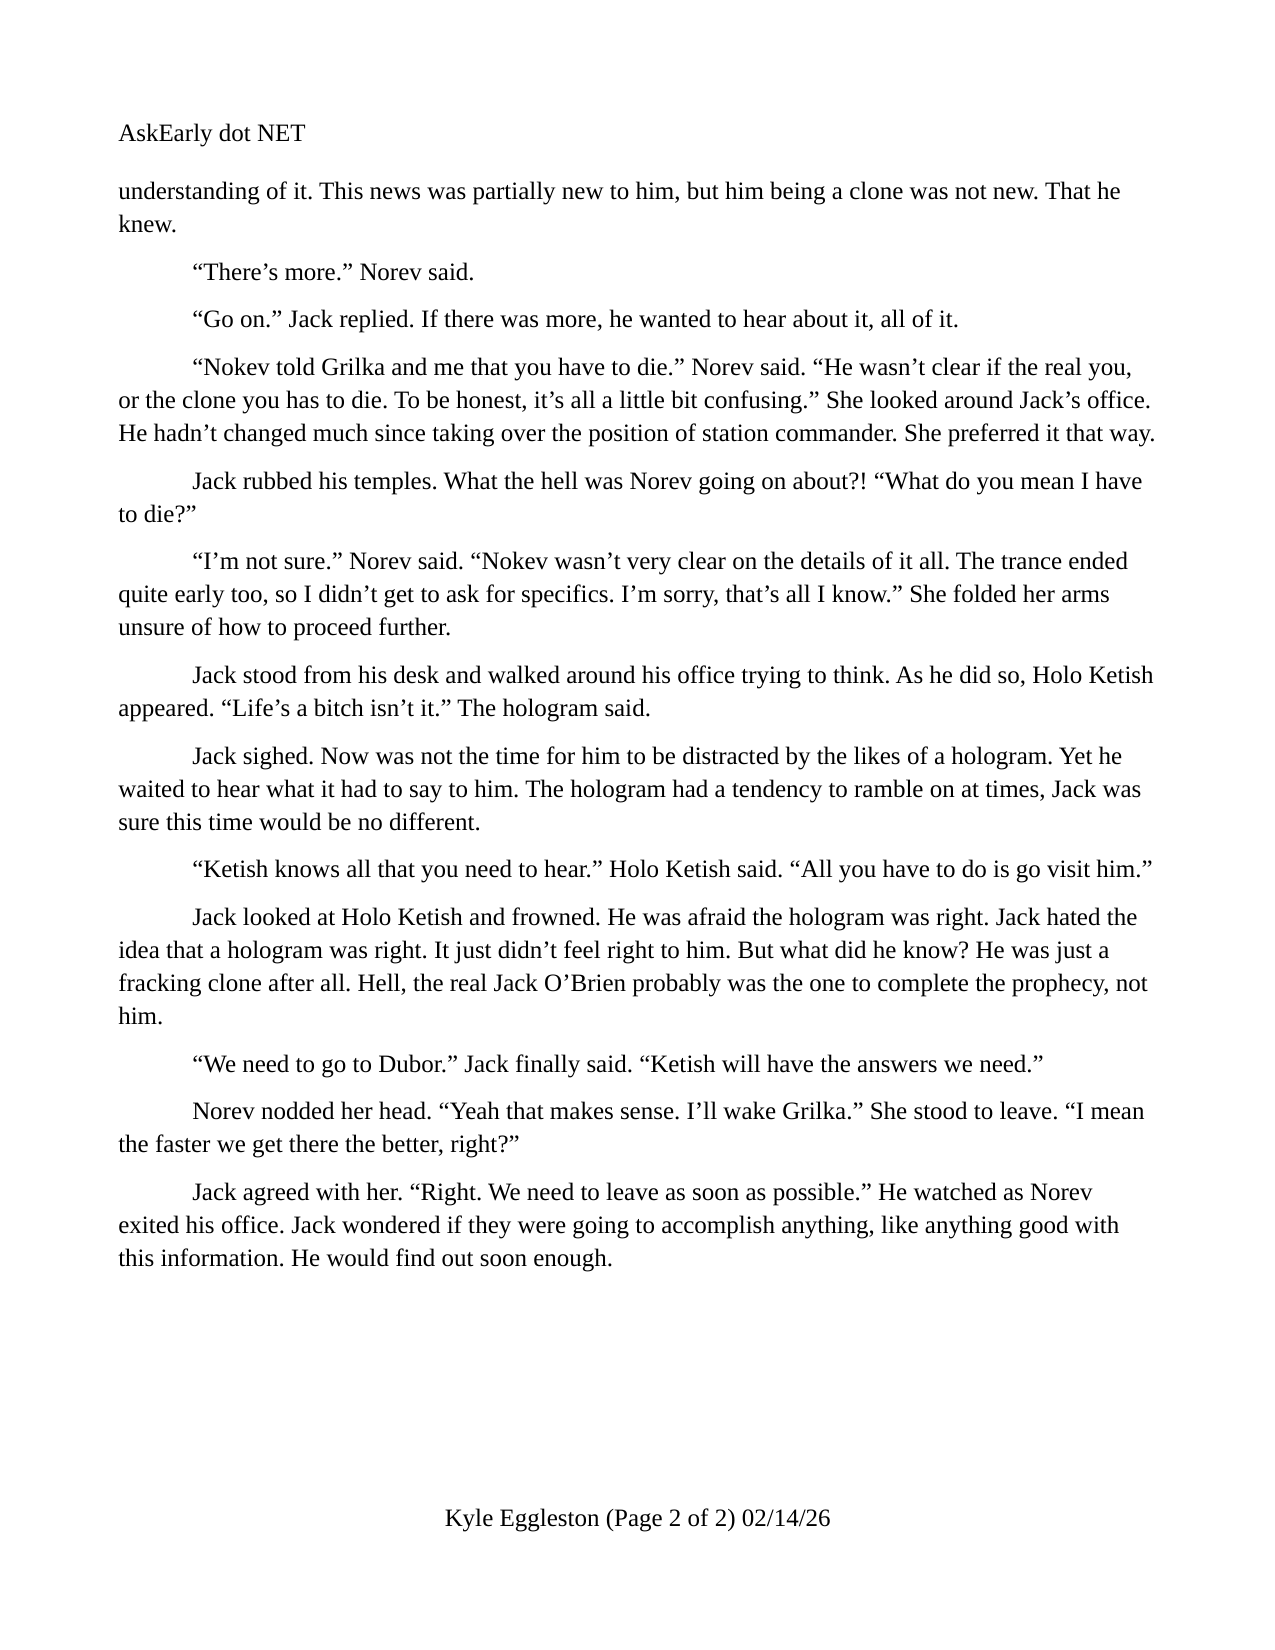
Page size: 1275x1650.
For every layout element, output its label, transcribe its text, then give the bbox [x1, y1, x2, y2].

text “Nokev told Grilka and me that you have to die.” Norev said. “He wasn’t clear if the real you, or the clone you has to die. To be honest, it’s all a little bit confusing.” She looked around Jack’s office. He hadn’t changed much since taking over the position of station commander. She preferred it that way. [118, 352, 1157, 447]
text “There’s more.” Norev said. [118, 257, 1157, 286]
text Jack rubbed his temples. What the hell was Norev going on about?! “What do you mean I have to die?” [118, 466, 1157, 528]
text “I’m not sure.” Norev said. “Nokev wasn’t very clear on the details of it all. The trance ended quite early too, so I didn’t get to ask for specifics. I’m sorry, that’s all I know.” She folded her arms unsure of how to proceed further. [118, 546, 1157, 641]
text “We need to go to Dubor.” Jack finally said. “Ketish will have the answers we need.” [118, 1049, 1157, 1077]
text Norev nodded her head. “Yeah that makes sense. I’ll wake Grilka.” She stood to leave. “I mean the faster we get there the better, right?” [118, 1096, 1157, 1158]
text Jack agreed with her. “Right. We need to leave as soon as possible.” He watched as Norev exited his office. Jack wondered if they were going to accomplish anything, like anything good with this information. He would find out soon enough. [118, 1177, 1157, 1272]
text “Ketish knows all that you need to hear.” Holo Ketish said. “All you have to do is go visit him.” [118, 854, 1157, 883]
text Jack looked at Holo Ketish and frowned. He was afraid the hologram was right. Jack hated the idea that a hologram was right. It just didn’t feel right to him. But what did he know? He was just a fracking clone after all. Hell, the real Jack O’Brien probably was the one to complete the prophecy, not him. [118, 902, 1157, 1030]
text understanding of it. This news was partially new to him, but him being a clone was not new. That he knew. [118, 176, 1157, 238]
text Jack sighed. Now was not the time for him to be distracted by the likes of a hologram. Yet he waited to hear what it had to say to him. The hologram had a tendency to ramble on at times, Jack was sure this time would be no different. [118, 741, 1157, 836]
text Jack stood from his desk and walked around his office trying to think. As he did so, Holo Ketish appeared. “Life’s a bitch isn’t it.” The hologram said. [118, 660, 1157, 722]
text “Go on.” Jack replied. If there was more, he wanted to hear about it, all of it. [118, 304, 1157, 333]
